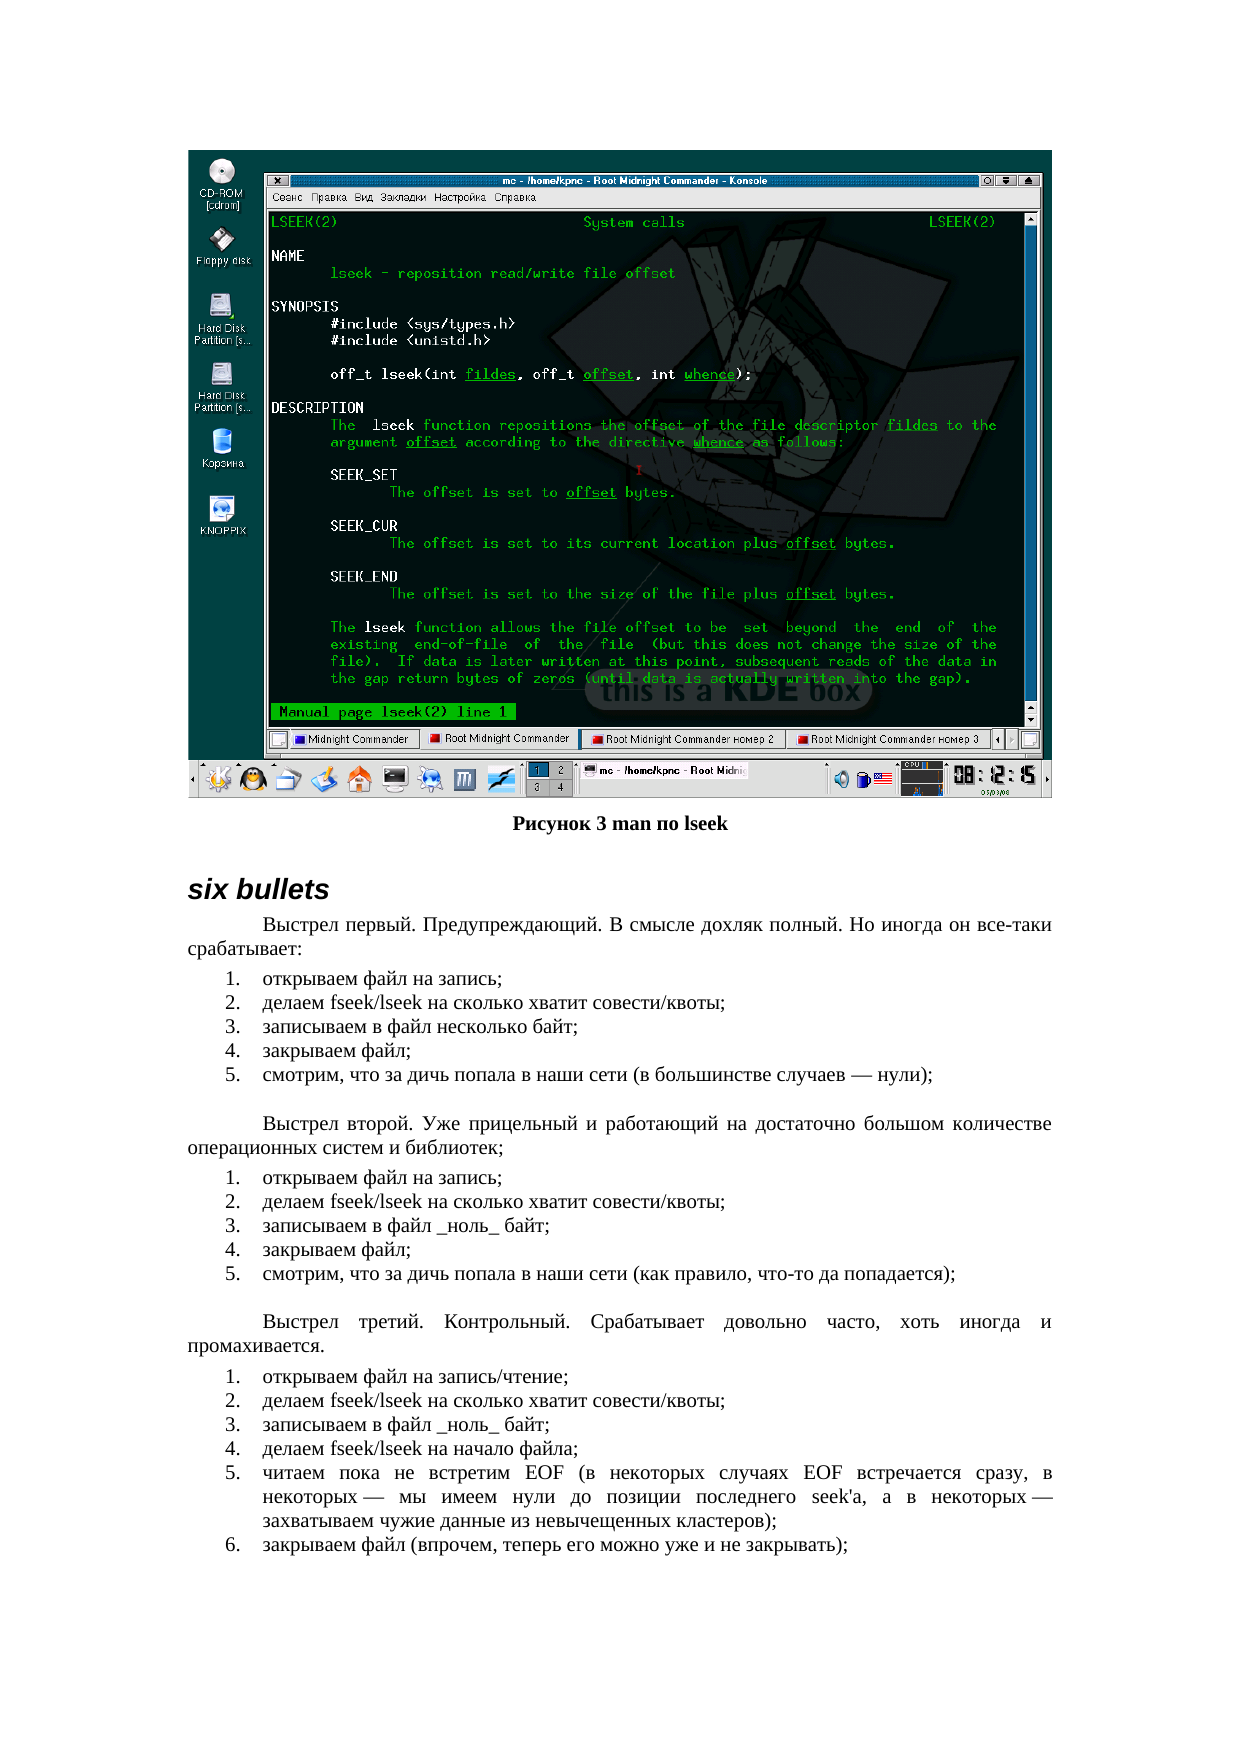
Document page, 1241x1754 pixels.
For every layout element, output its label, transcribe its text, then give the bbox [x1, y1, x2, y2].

text Выстрел третий. Контрольный. Срабатывает довольно часто, хоть иногда и промахивается. [187, 1309, 1053, 1357]
list читаем пока не встретим EOF (в некоторых случаях EOF встречается сразу, в некоторых — мы имеем нули до позиции последнего seek'а, а в некоторых — захватываем чужие данные из невычещенных кластеров); [225, 1460, 1053, 1532]
list смотрим, что за дичь попала в наши сети (в большинстве случаев — нули); [225, 1062, 1053, 1086]
list записываем в файл несколько байт; [225, 1014, 1053, 1038]
list делаем fseek/lseek на сколько хватит совести/квоты; [225, 1388, 1053, 1412]
list делаем fseek/lseek на начало файла; [225, 1436, 1053, 1460]
text Выстрел первый. Предупреждающий. В смысле дохляк полный. Но иногда он все-таки срабатывает: [187, 912, 1053, 960]
list закрываем файл; [225, 1038, 1053, 1062]
list закрываем файл (впрочем, теперь его можно уже и не закрывать); [225, 1532, 1053, 1556]
list смотрим, что за дичь попала в наши сети (как правило, что-то да попадается); [225, 1261, 1053, 1285]
list делаем fseek/lseek на сколько хватит совести/квоты; [225, 1189, 1053, 1213]
list открываем файл на запись; [225, 1165, 1053, 1189]
list открываем файл на запись/чтение; [225, 1364, 1053, 1388]
list записываем в файл _ноль_ байт; [225, 1412, 1053, 1436]
list открываем файл на запись; [225, 966, 1053, 990]
picture [188, 150, 1052, 798]
list делаем fseek/lseek на сколько хватит совести/квоты; [225, 990, 1053, 1014]
subtitle six bullets [187, 872, 1053, 906]
text Рисунок 3 man по lseek [187, 810, 1053, 834]
list записываем в файл _ноль_ байт; [225, 1213, 1053, 1237]
list закрываем файл; [225, 1237, 1053, 1261]
text Выстрел второй. Уже прицельный и работающий на достаточно большом количестве операционных систем и библиотек; [187, 1111, 1053, 1159]
